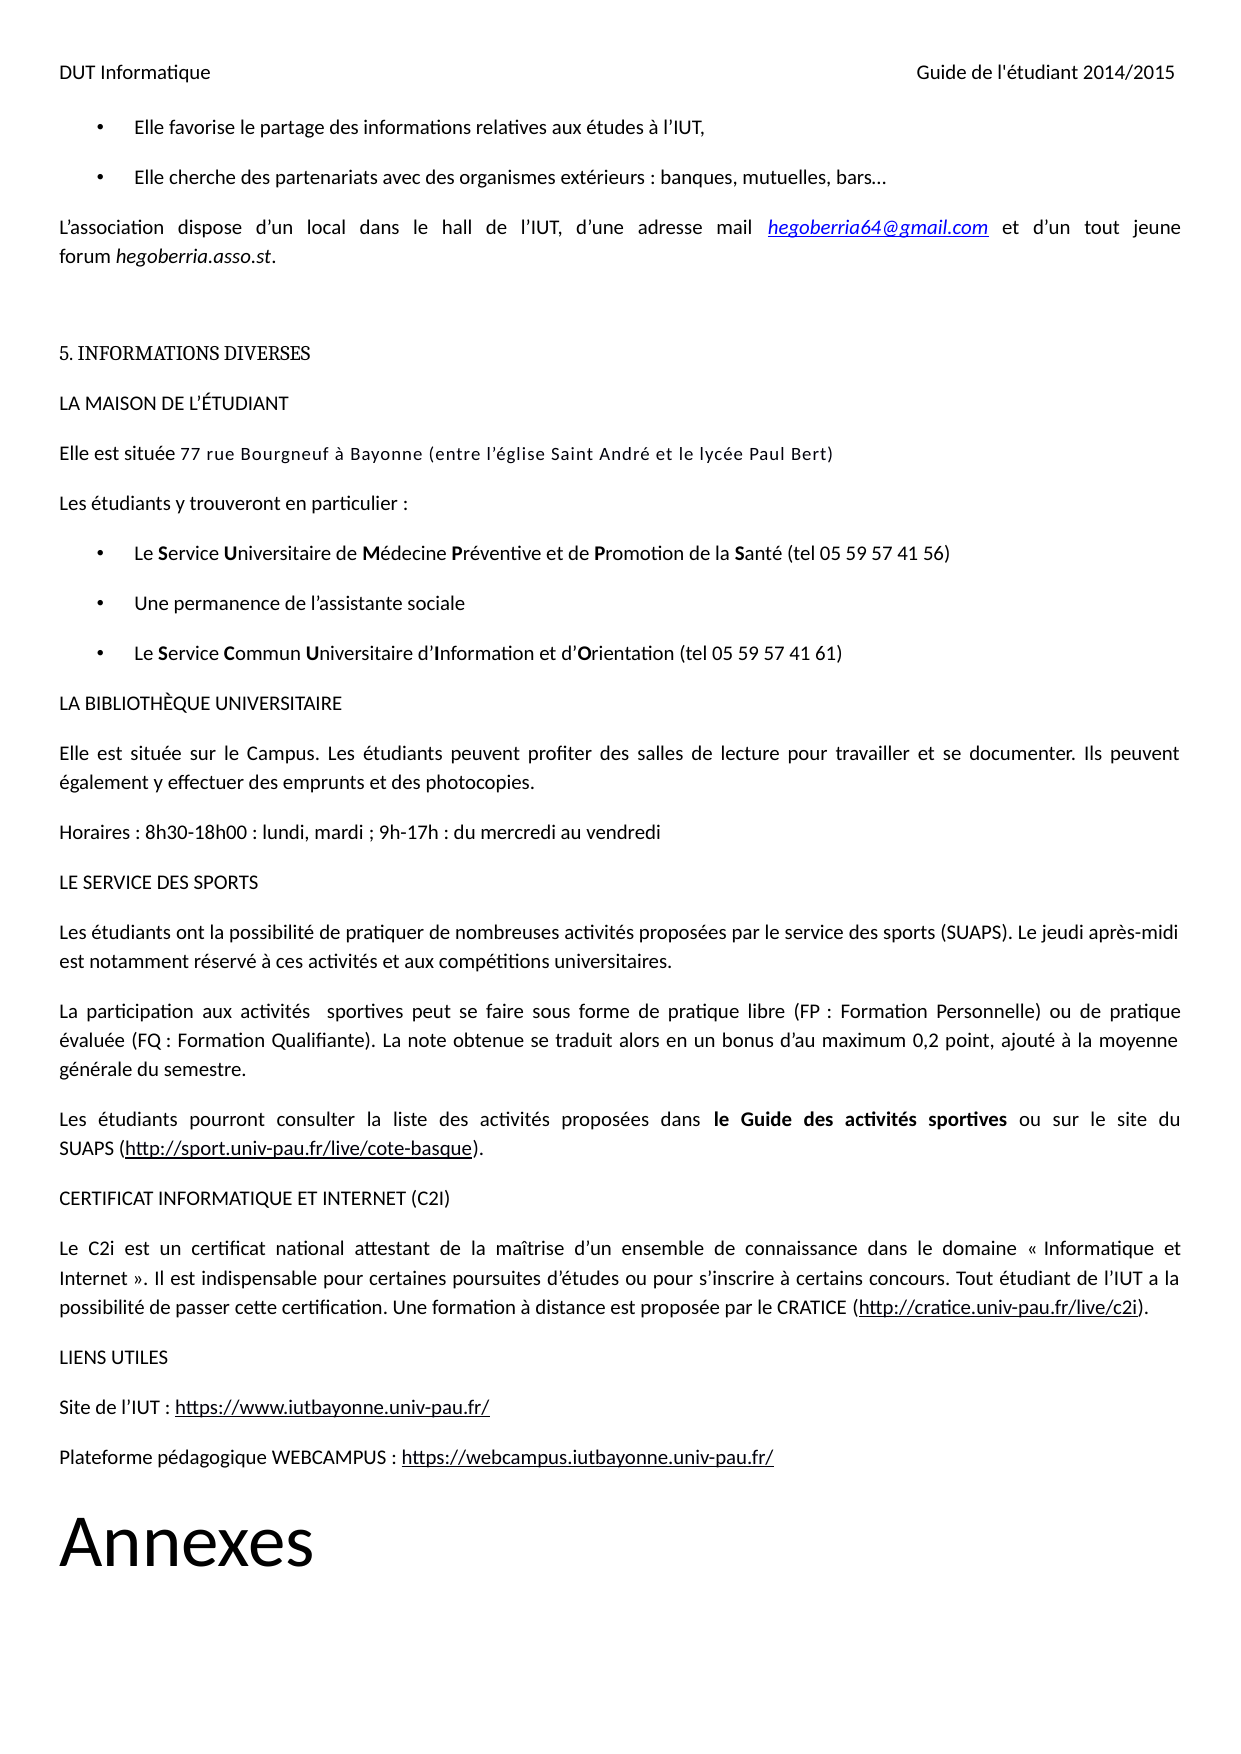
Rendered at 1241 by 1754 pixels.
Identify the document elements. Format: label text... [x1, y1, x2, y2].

text Plateforme pédagogique WEBCAMPUS : https://webcampus.iutbayonne.univ-pau.fr/ [59, 1444, 1181, 1469]
list Une permanence de l’assistante sociale [97, 590, 1181, 615]
text Annexes [59, 1494, 1181, 1586]
text L’association dispose d’un local dans le hall de l’IUT, d’une adresse mail hegoberria64@gmail.com et d’un tout jeune forum hegoberria.asso.st. [59, 214, 1181, 268]
text Elle est située sur le Campus. Les étudiants peuvent profiter des salles de lecture pour travailler et se documenter. Ils peuvent également y effectuer des emprunts et des photocopies. [59, 740, 1181, 794]
text LE SERVICE DES SPORTS [59, 869, 1181, 894]
text LA BIBLIOTHÈQUE UNIVERSITAIRE [59, 690, 1181, 715]
text 5. INFORMATIONS DIVERSES [59, 341, 1181, 365]
text Les étudiants y trouveront en particulier : [59, 490, 1181, 515]
text CERTIFICAT INFORMATIQUE ET INTERNET (C2I) [59, 1186, 1181, 1211]
list Le Service Universitaire de Médecine Préventive et de Promotion de la Santé (tel 05 59 57 41 56) [97, 540, 1181, 565]
text La participation aux activités sportives peut se faire sous forme de pratique libre (FP : Formation Personnelle) ou de pratique évaluée (FQ : Formation Qualifiante). La note obtenue se traduit alors en un bonus d’au maximum 0,2 point, ajouté à la moyenne générale du semestre. [59, 998, 1181, 1082]
text Le C2i est un certificat national attestant de la maîtrise d’un ensemble de connaissance dans le domaine « Informatique et Internet ». Il est indispensable pour certaines poursuites d’études ou pour s’inscrire à certains concours. Tout étudiant de l’IUT a la possibilité de passer cette certification. Une formation à distance est proposée par le CRATICE (http://cratice.univ-pau.fr/live/c2i). [59, 1236, 1181, 1319]
list Le Service Commun Universitaire d’Information et d’Orientation (tel 05 59 57 41 61) [97, 640, 1181, 665]
text Les étudiants ont la possibilité de pratiquer de nombreuses activités proposées par le service des sports (SUAPS). Le jeudi après-midi est notamment réservé à ces activités et aux compétitions universitaires. [59, 919, 1181, 973]
text Site de l’IUT : https://www.iutbayonne.univ-pau.fr/ [59, 1394, 1181, 1419]
text Elle est située 77 rue Bourgneuf à Bayonne (entre l’église Saint André et le lycée Paul Bert) [59, 440, 1181, 465]
list Elle favorise le partage des informations relatives aux études à l’IUT, [97, 114, 1181, 139]
text LA MAISON DE L’ÉTUDIANT [59, 390, 1181, 415]
text Horaires : 8h30-18h00 : lundi, mardi ; 9h-17h : du mercredi au vendredi [59, 819, 1181, 844]
list Elle cherche des partenariats avec des organismes extérieurs : banques, mutuelles, bars… [97, 164, 1181, 189]
text LIENS UTILES [59, 1344, 1181, 1369]
text Les étudiants pourront consulter la liste des activités proposées dans le Guide des activités sportives ou sur le site du SUAPS (http://sport.univ-pau.fr/live/cote-basque). [59, 1106, 1181, 1161]
